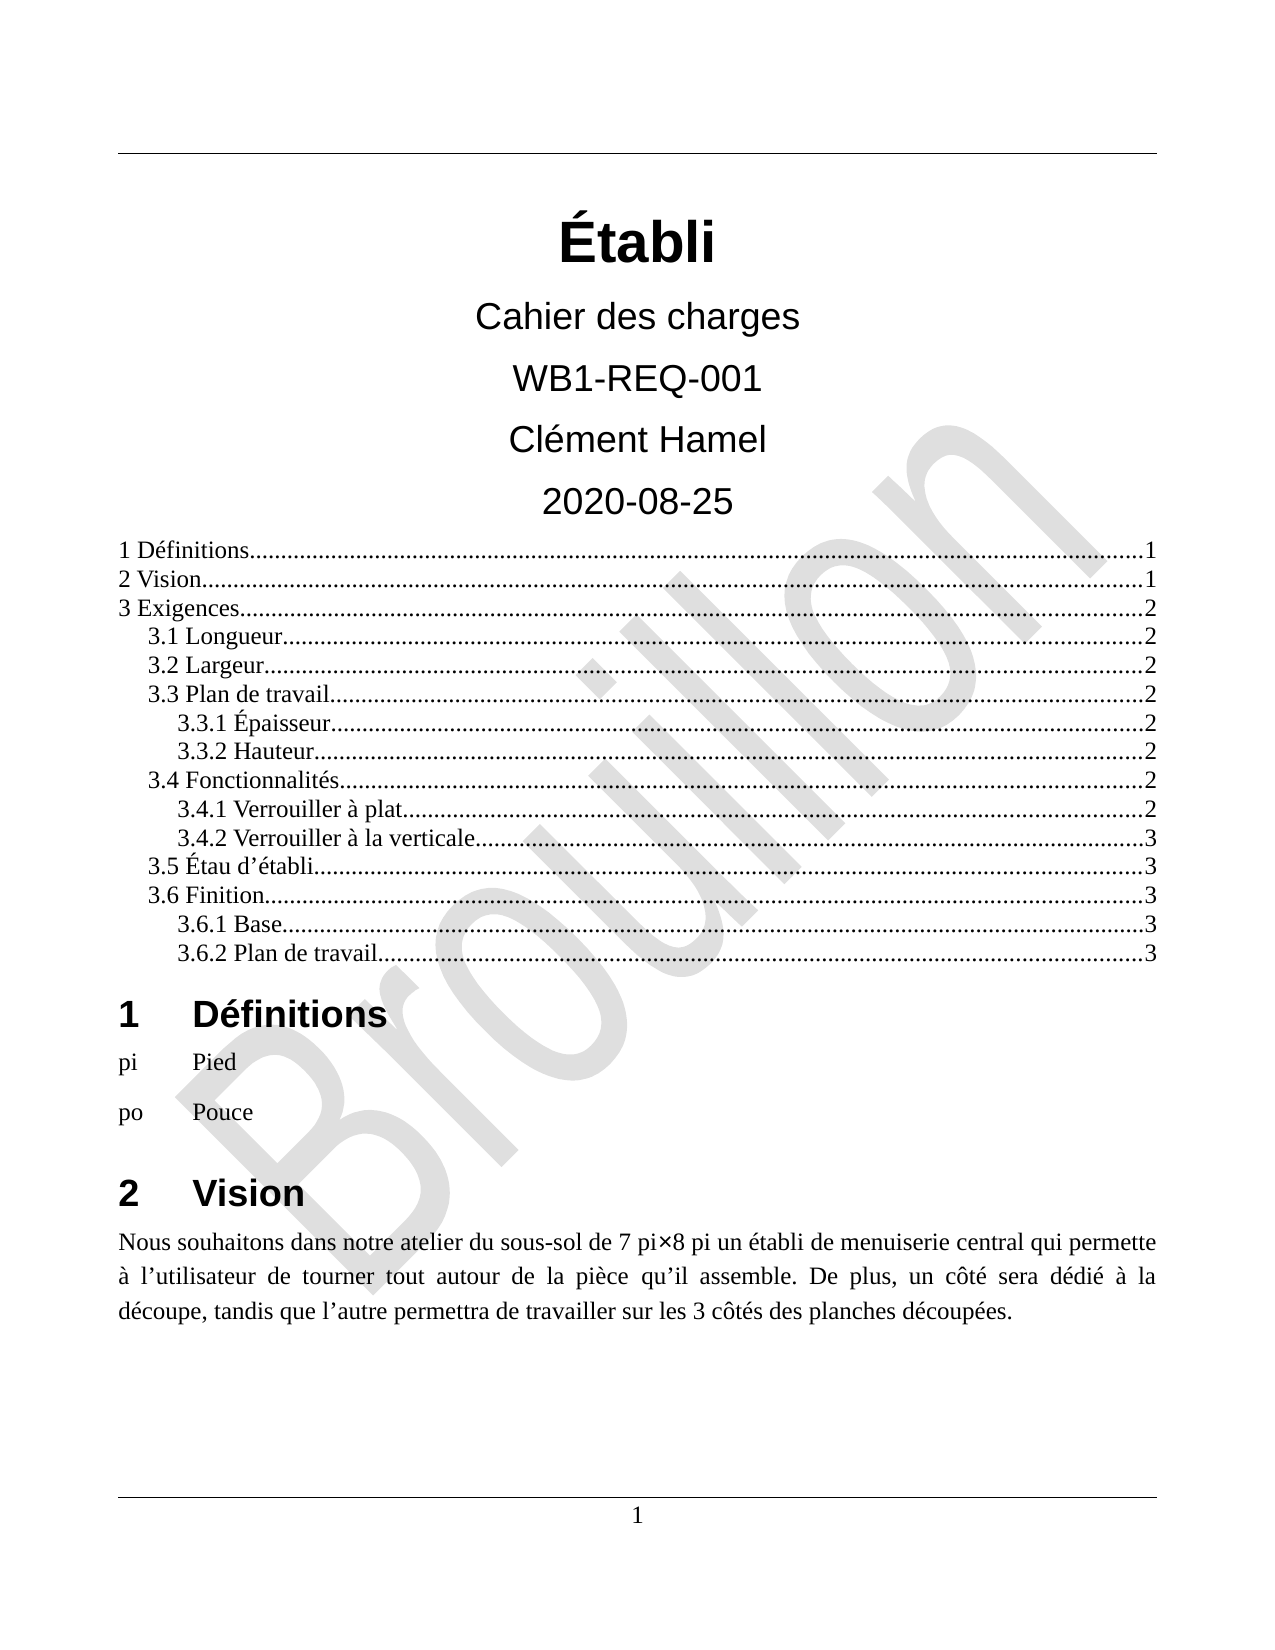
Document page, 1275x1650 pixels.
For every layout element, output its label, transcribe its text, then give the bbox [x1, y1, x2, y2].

text pi Pied [596, 1047, 1157, 1076]
subtitle WB1-REQ-001 [118, 356, 1157, 399]
text 3.5 Étau d’établi 3 [699, 851, 779, 880]
text 2 Vision 1 [981, 564, 1157, 593]
subtitle Définitions [619, 991, 1157, 1035]
text 3.3.2 Hauteur 2 [760, 736, 838, 765]
text 3.6.1 Base 3 [464, 915, 538, 938]
subtitle Définitions [378, 1010, 394, 1025]
text 3.3 Plan de travail 2 [870, 679, 949, 705]
text 2 Vision 1 [812, 566, 892, 593]
text 2 Vision 1 [900, 564, 972, 593]
text 3.3 Plan de travail 2 [703, 679, 781, 708]
text 3.6.1 Base 3 [546, 909, 618, 938]
text 3 Exigences 2 [704, 593, 789, 621]
text 3.2 Largeur 2 [840, 650, 950, 679]
subtitle Définitions [403, 991, 488, 1035]
subtitle Vision [447, 1171, 1157, 1214]
text 3.4.2 Verrouiller à la verticale 3 [671, 823, 750, 851]
text 1 Définitions 1 [1083, 535, 1157, 564]
text 3.3.1 Épaisseur 2 [177, 708, 722, 736]
text 3.2 Largeur 2 [972, 650, 1157, 679]
text 3.5 Étau d’établi 3 [787, 851, 1157, 880]
text 3.1 Longueur 2 [955, 621, 1157, 650]
text 3 Exigences 2 [932, 593, 1001, 621]
text 3.2 Largeur 2 [674, 650, 752, 679]
text pi Pied [118, 1047, 223, 1076]
text 3.6.2 Plan de travail 3 [462, 938, 567, 966]
text pi Pied [240, 1055, 308, 1076]
subtitle [925, 479, 1033, 523]
text 3 Exigences 2 [811, 593, 920, 621]
text 3.4.2 Verrouiller à la verticale 3 [540, 823, 662, 851]
text 3.1 Longueur 2 [732, 621, 805, 650]
text 3.3.2 Hauteur 2 [847, 736, 1157, 765]
text 3.4.2 Verrouiller à la verticale 3 [177, 823, 539, 851]
text Nous souhaitons dans notre atelier du sous-sol de 7 pi×8 pi un établi de menuiserie central qui permette à l’utilisateur de tourner tout autour de la pièce qu’il assemble. De plus, un côté sera dédié à la découpe, tandis que l’autre permettra de travailler sur les 3 côtés des planches découpées. [118, 1227, 1157, 1324]
text 3.6.1 Base 3 [627, 909, 705, 938]
text 3.4.2 Verrouiller à la verticale 3 [759, 823, 1157, 851]
text 3.4 Fonctionnalités 2 [148, 765, 605, 794]
text 3.2 Largeur 2 [761, 650, 830, 679]
text 3.4.1 Verrouiller à plat 2 [818, 794, 1157, 823]
subtitle Définitions [485, 991, 601, 1035]
text 3.3 Plan de travail 2 [790, 679, 862, 708]
subtitle Vision [300, 1171, 420, 1214]
text 3 Exigences 2 [1010, 593, 1157, 621]
subtitle [1027, 479, 1157, 523]
text po Pouce [216, 1097, 321, 1125]
text pi Pied [420, 1047, 546, 1076]
text 3.6.2 Plan de travail 3 [709, 938, 1157, 966]
text po Pouce [467, 1097, 1157, 1125]
text 3.4.1 Verrouiller à plat 2 [642, 794, 722, 823]
text 3.6.2 Plan de travail 3 [579, 938, 650, 966]
text 3.6.2 Plan de travail 3 [177, 938, 439, 966]
text 3.4 Fonctionnalités 2 [701, 765, 780, 794]
text 3.6 Finition 3 [728, 880, 1157, 909]
text 3.4 Fonctionnalités 2 [876, 765, 1157, 794]
text 3.4.1 Verrouiller à plat 2 [730, 794, 809, 823]
text 3.5 Étau d’établi 3 [568, 851, 689, 880]
text 1 Définitions 1 [118, 535, 943, 564]
subtitle Vision [118, 1171, 290, 1214]
text 3.1 Longueur 2 [819, 621, 942, 650]
subtitle Définitions [118, 991, 385, 1035]
text 3.6 Finition 3 [148, 880, 589, 909]
text pi Pied [319, 1047, 409, 1076]
title Établi [118, 208, 1157, 275]
subtitle Cahier des charges [118, 294, 1157, 337]
text 3.6 Finition 3 [597, 880, 704, 909]
text 3.3 Plan de travail 2 [148, 679, 694, 708]
text 3.3.1 Épaisseur 2 [819, 708, 1157, 736]
text 3.6.1 Base 3 [177, 909, 448, 938]
text 3.4.1 Verrouiller à plat 2 [177, 794, 634, 823]
text 2 Vision 1 [118, 564, 794, 593]
text 3.6.1 Base 3 [719, 909, 1157, 938]
text 3.3.2 Hauteur 2 [177, 736, 664, 765]
text po Pouce [341, 1097, 458, 1125]
text 3 Exigences 2 [118, 593, 694, 621]
text 3.4 Fonctionnalités 2 [613, 765, 693, 794]
text 3.3.2 Hauteur 2 [672, 736, 751, 765]
text 3.2 Largeur 2 [148, 650, 665, 679]
text 3.3 Plan de travail 2 [966, 679, 1157, 708]
subtitle Clément Hamel [118, 418, 1157, 461]
text 3.1 Longueur 2 [148, 621, 636, 650]
subtitle [893, 479, 914, 499]
text 3.5 Étau d’établi 3 [148, 851, 560, 880]
text 3.4 Fonctionnalités 2 [789, 765, 867, 794]
subtitle 2020-08-25 [118, 479, 902, 523]
text 3.1 Longueur 2 [645, 621, 723, 650]
text pi Pied [548, 1047, 588, 1054]
text po Pouce [118, 1097, 201, 1125]
text 3.3.1 Épaisseur 2 [732, 708, 809, 736]
text 1 Définitions 1 [952, 535, 1074, 564]
